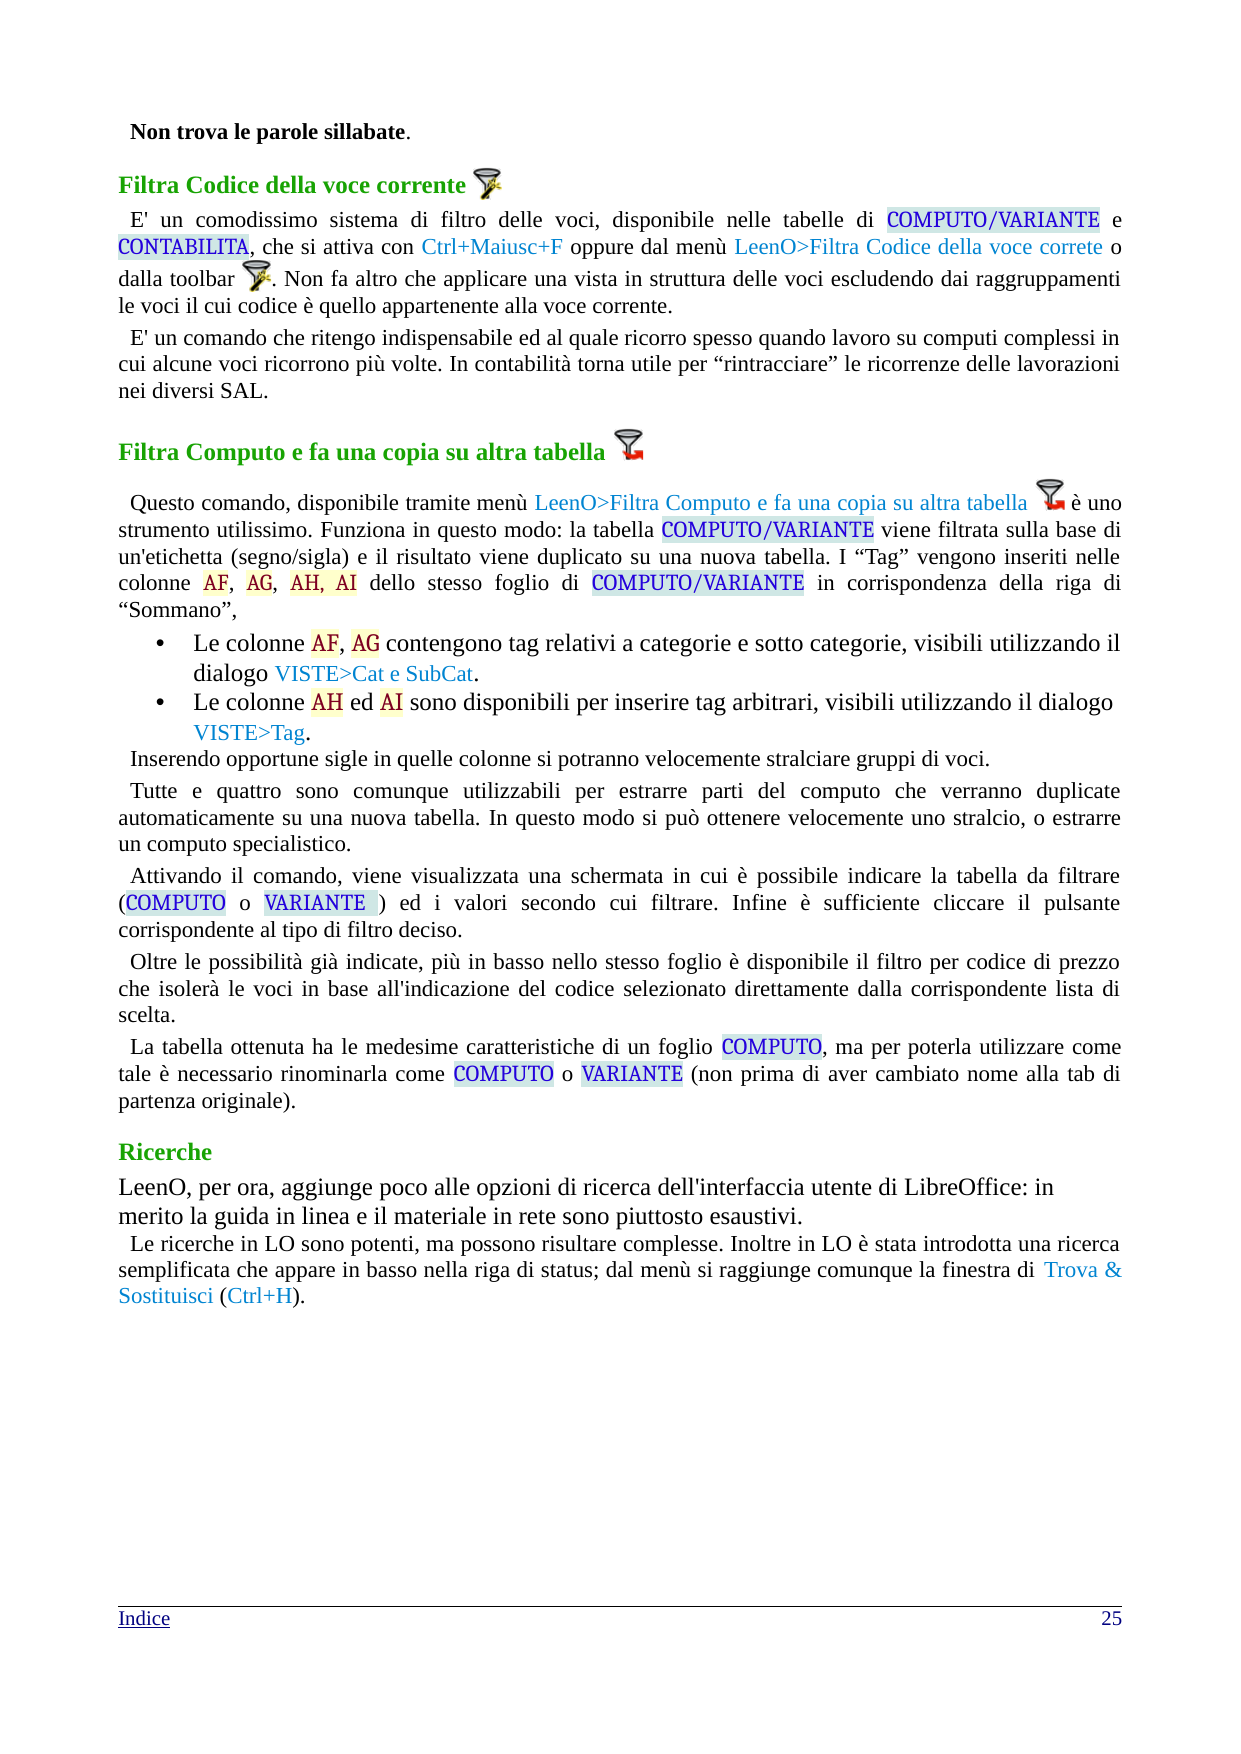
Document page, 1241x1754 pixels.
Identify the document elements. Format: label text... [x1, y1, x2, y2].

text Tutte e quattro sono comunque utilizzabili per estrarre parti del computo che verranno duplicate automaticamente su una nuova tabella. In questo modo si può ottenere velocemente uno stralcio, o estrarre un computo specialistico. [118, 778, 1122, 857]
text LeenO, per ora, aggiunge poco alle opzioni di ricerca dell'interfaccia utente di LibreOffice: in merito la guida in linea e il materiale in rete sono piuttosto esaustivi. [118, 1172, 1122, 1229]
text Questo comando, disponibile tramite menù LeenO>Filtra Computo e fa una copia su altra tabella è uno strumento utilissimo. Funziona in questo modo: la tabella COMPUTO/VARIANTE viene filtrata sulla base di un'etichetta (segno/sigla) e il risultato viene duplicato su una nuova tabella. I “Tag” vengono inseriti nelle colonne AF, AG, AH, AI dello stesso foglio di COMPUTO/VARIANTE in corrispondenza della riga di “Sommano”, [118, 479, 1122, 622]
text Attivando il comando, viene visualizzata una schermata in cui è possibile indicare la tabella da filtrare (COMPUTO o VARIANTE ) ed i valori secondo cui filtrare. Infine è sufficiente cliccare il pulsante corrispondente al tipo di filtro deciso. [118, 863, 1122, 942]
text La tabella ottenuta ha le medesime caratteristiche di un foglio COMPUTO, ma per poterla utilizzare come tale è necessario rinominarla come COMPUTO o VARIANTE (non prima di aver cambiato nome alla tab di partenza originale). [118, 1033, 1122, 1114]
subtitle Filtra Codice della voce corrente [118, 167, 472, 199]
picture [613, 428, 644, 461]
subtitle Filtra Computo e fa una copia su altra tabella [118, 428, 1122, 466]
list Le colonne AF, AG contengono tag relativi a categorie e sotto categorie, visibili utilizzando il dialogo VISTE>Cat e SubCat. [156, 628, 1122, 687]
picture [241, 260, 272, 292]
subtitle [502, 167, 1122, 199]
text Non trova le parole sillabate. [118, 118, 1122, 144]
text Le ricerche in LO sono potenti, ma possono risultare complesse. Inoltre in LO è stata introdotta una ricerca semplificata che appare in basso nella riga di status; dal menù si raggiunge comunque la finestra di Trova & Sostituisci (Ctrl+H). [118, 1229, 1122, 1309]
picture [472, 167, 502, 200]
text E' un comando che ritengo indispensabile ed al quale ricorro spesso quando lavoro su computi complessi in cui alcune voci ricorrono più volte. In contabilità torna utile per “rintracciare” le ricorrenze delle lavorazioni nei diversi SAL. [118, 324, 1122, 403]
picture [1035, 478, 1065, 511]
text Inserendo opportune sigle in quelle colonne si potranno velocemente stralciare gruppi di voci. [118, 745, 1122, 772]
text Oltre le possibilità già indicate, più in basso nello stesso foglio è disponibile il filtro per codice di prezzo che isolerà le voci in base all'indicazione del codice selezionato direttamente dalla corrispondente lista di scelta. [118, 948, 1122, 1027]
text E' un comodissimo sistema di filtro delle voci, disponibile nelle tabelle di COMPUTO/VARIANTE e CONTABILITA, che si attiva con Ctrl+Maiusc+F oppure dal menù LeenO>Filtra Codice della voce correte o dalla toolbar . Non fa altro che applicare una vista in struttura delle voci escludendo dai raggruppamenti le voci il cui codice è quello appartenente alla voce corrente. [118, 206, 1122, 318]
list Le colonne AH ed AI sono disponibili per inserire tag arbitrari, visibili utilizzando il dialogo VISTE>Tag. [156, 687, 1122, 745]
subtitle Ricerche [118, 1137, 1122, 1166]
